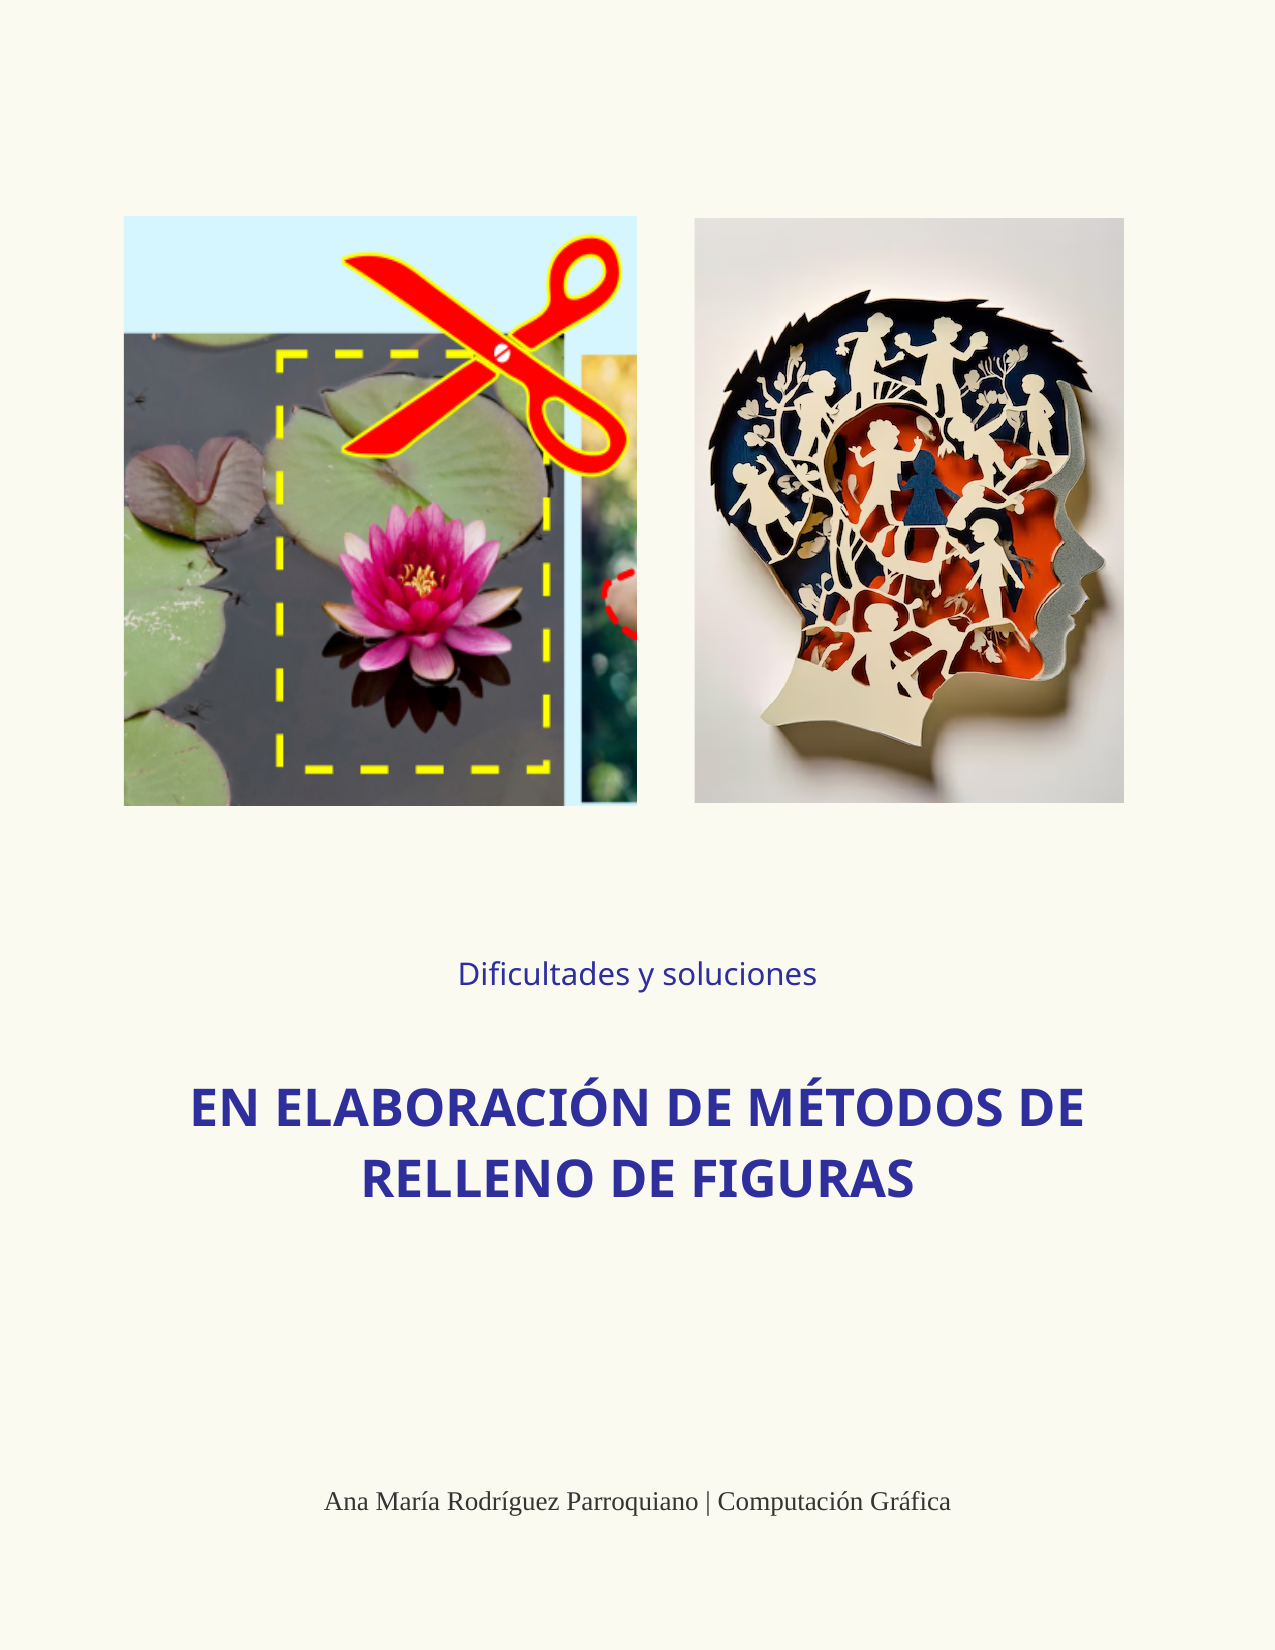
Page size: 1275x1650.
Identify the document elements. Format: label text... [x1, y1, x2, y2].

picture [694, 218, 1124, 803]
picture [123, 216, 637, 806]
text Ana María Rodríguez Parroquiano | Computación Gráfica [118, 1486, 1157, 1517]
text Dificultades y soluciones [118, 952, 1157, 994]
text EN ELABORACIÓN DE MÉTODOS DE RELLENO DE FIGURAS [118, 1071, 1157, 1213]
